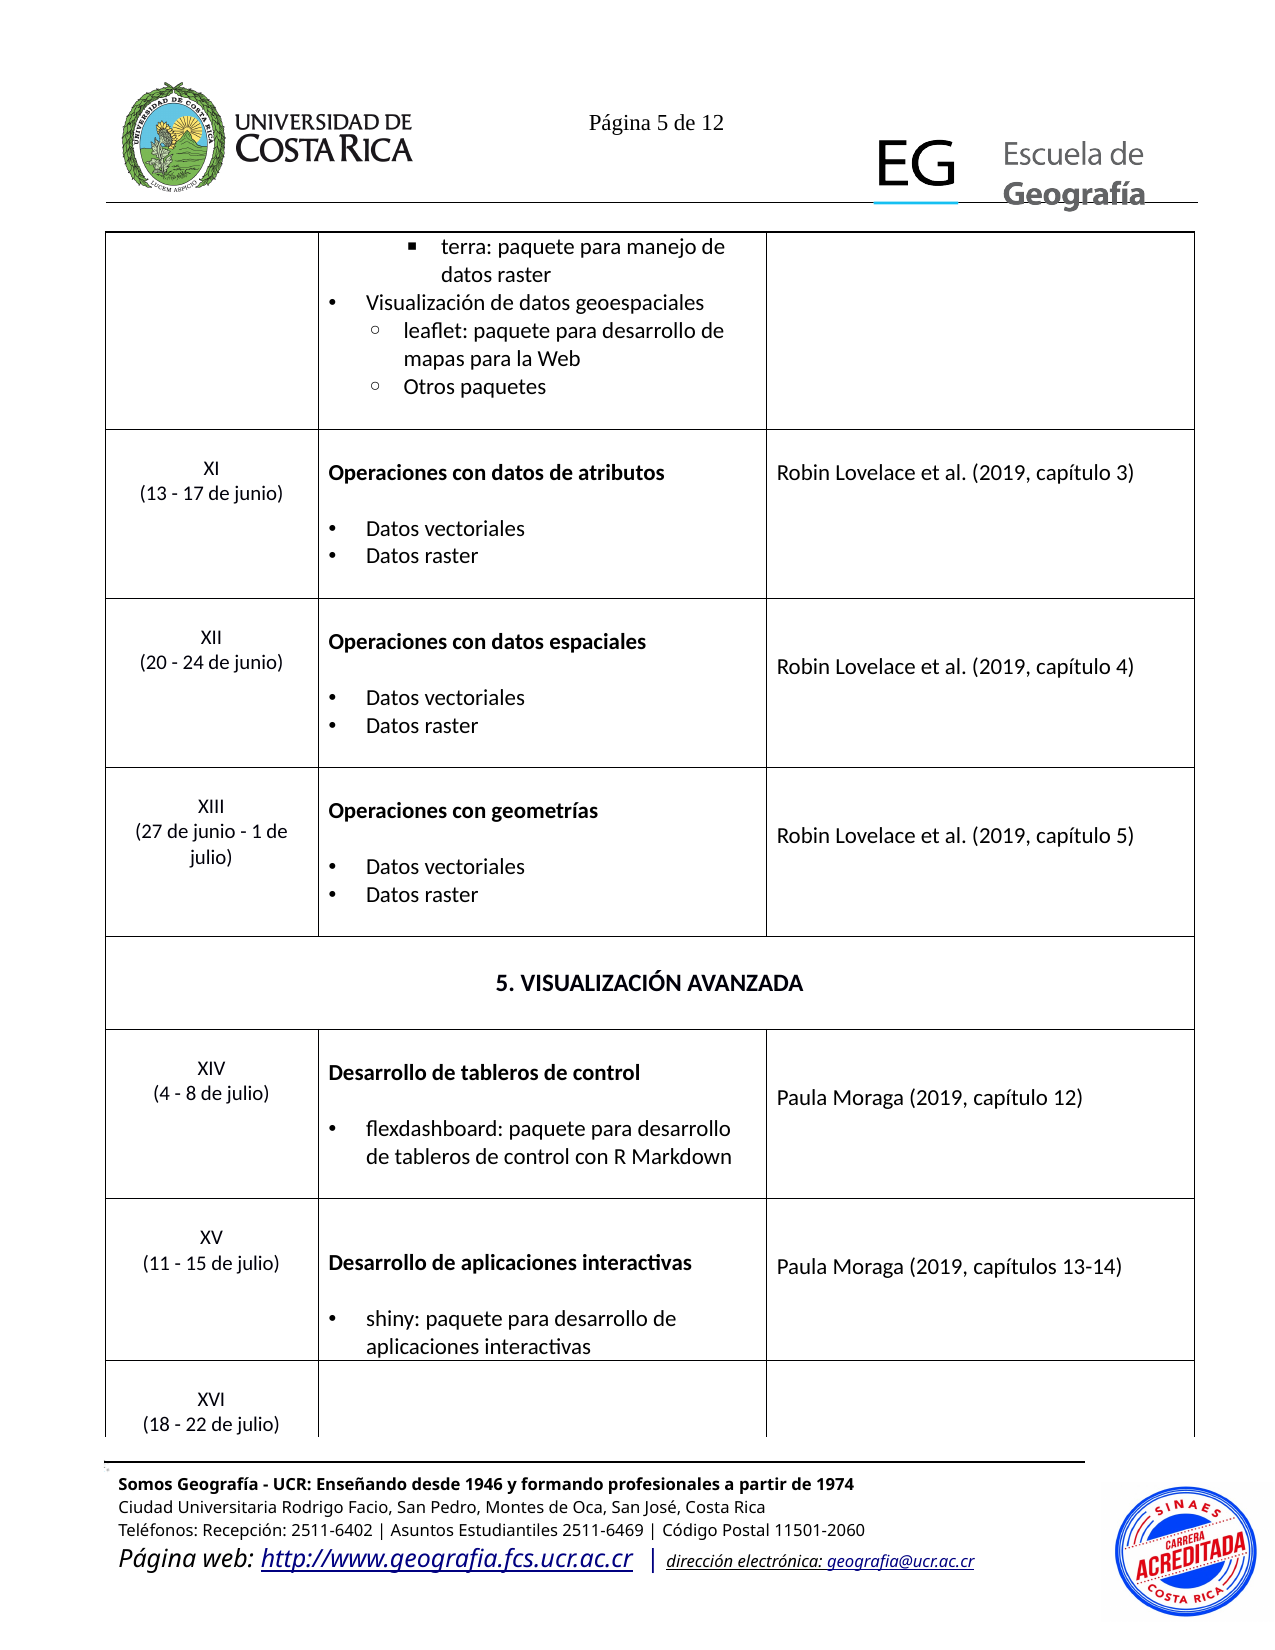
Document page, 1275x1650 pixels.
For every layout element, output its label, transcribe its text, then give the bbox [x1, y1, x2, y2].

picture [118, 76, 417, 197]
table_cell XV (11 - 15 de julio) [106, 1199, 318, 1360]
table_cell Desarrollo de tableros de control flexdashboard: paquete para desarrollo de tableros de control con R Markdown [319, 1030, 766, 1198]
picture [103, 1452, 110, 1479]
table_cell [767, 233, 1194, 428]
table_cell [319, 1361, 766, 1437]
table_cell Operaciones con datos espaciales Datos vectoriales Datos raster [319, 599, 766, 767]
table_cell Operaciones con datos de atributos Datos vectoriales Datos raster [319, 430, 766, 598]
table_cell 5. VISUALIZACIÓN AVANZADA [106, 937, 1194, 1029]
table_cell Robin Lovelace et al. (2019, capítulo 5) [767, 768, 1194, 936]
table_cell XII (20 - 24 de junio) [106, 599, 318, 767]
table_cell [106, 233, 318, 428]
table_cell XIV (4 - 8 de julio) [106, 1030, 318, 1198]
table_cell Desarrollo de aplicaciones interactivas shiny: paquete para desarrollo de aplicaciones interactivas [319, 1199, 766, 1360]
picture [849, 96, 1169, 247]
table_cell XIII (27 de junio - 1 de julio) [106, 768, 318, 936]
table_cell Paula Moraga (2019, capítulo 12) [767, 1030, 1194, 1198]
table_cell XI (13 - 17 de junio) [106, 430, 318, 598]
table_cell Operaciones con geometrías Datos vectoriales Datos raster [319, 768, 766, 936]
table_cell Paula Moraga (2019, capítulos 13-14) [767, 1199, 1194, 1360]
table_cell [767, 1361, 1194, 1437]
table_cell XVI (18 - 22 de julio) [106, 1361, 318, 1437]
picture [1101, 1482, 1274, 1622]
table_cell Robin Lovelace et al. (2019, capítulo 3) [767, 430, 1194, 598]
table_cell Robin Lovelace et al. (2019, capítulo 4) [767, 599, 1194, 767]
table_cell Introducción al manejo de datos geoespaciales en R Modelos de datos geoespaciales El modelo vectorial sf: paquete para manejo de datos vectoriales El modelo raster terra: paquete para manejo de datos raster Visualización de datos geoespaciales leaflet: paquete para desarrollo de mapas para la Web Otros paquetes [319, 233, 766, 428]
